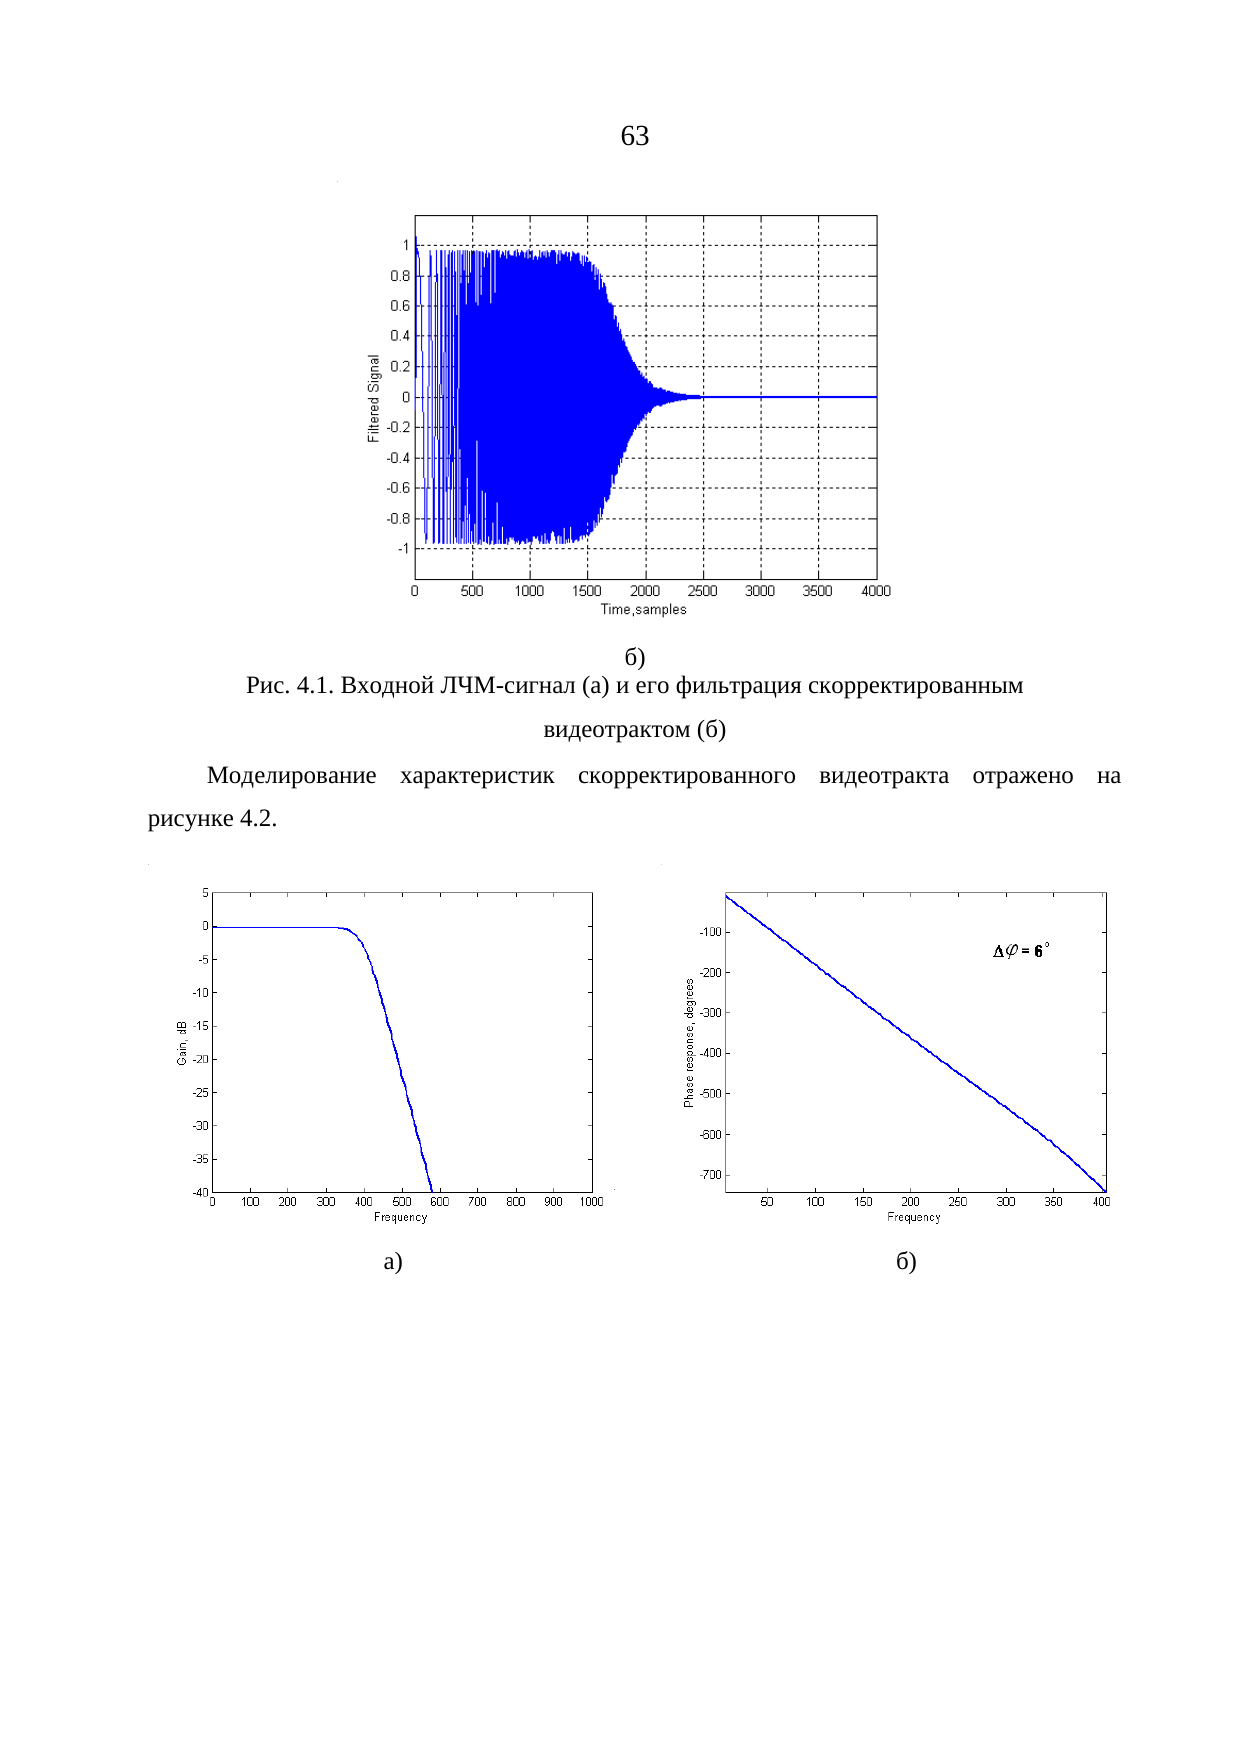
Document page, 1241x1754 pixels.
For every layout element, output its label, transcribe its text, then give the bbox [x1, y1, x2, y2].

table_header а) [136, 864, 649, 1275]
table_header б) [650, 864, 1163, 1275]
table_cell б) [228, 181, 1042, 671]
picture [148, 864, 638, 1232]
picture [337, 181, 933, 628]
table_cell Рис. 4.1. Входной ЛЧМ-сигнал (а) и его фильтрация скорректированным видеотрактом (б) [228, 671, 1042, 742]
text Моделирование характеристик скорректированного видеотракта отражено на рисунке 4.2. [148, 760, 1122, 832]
picture [661, 864, 1152, 1232]
